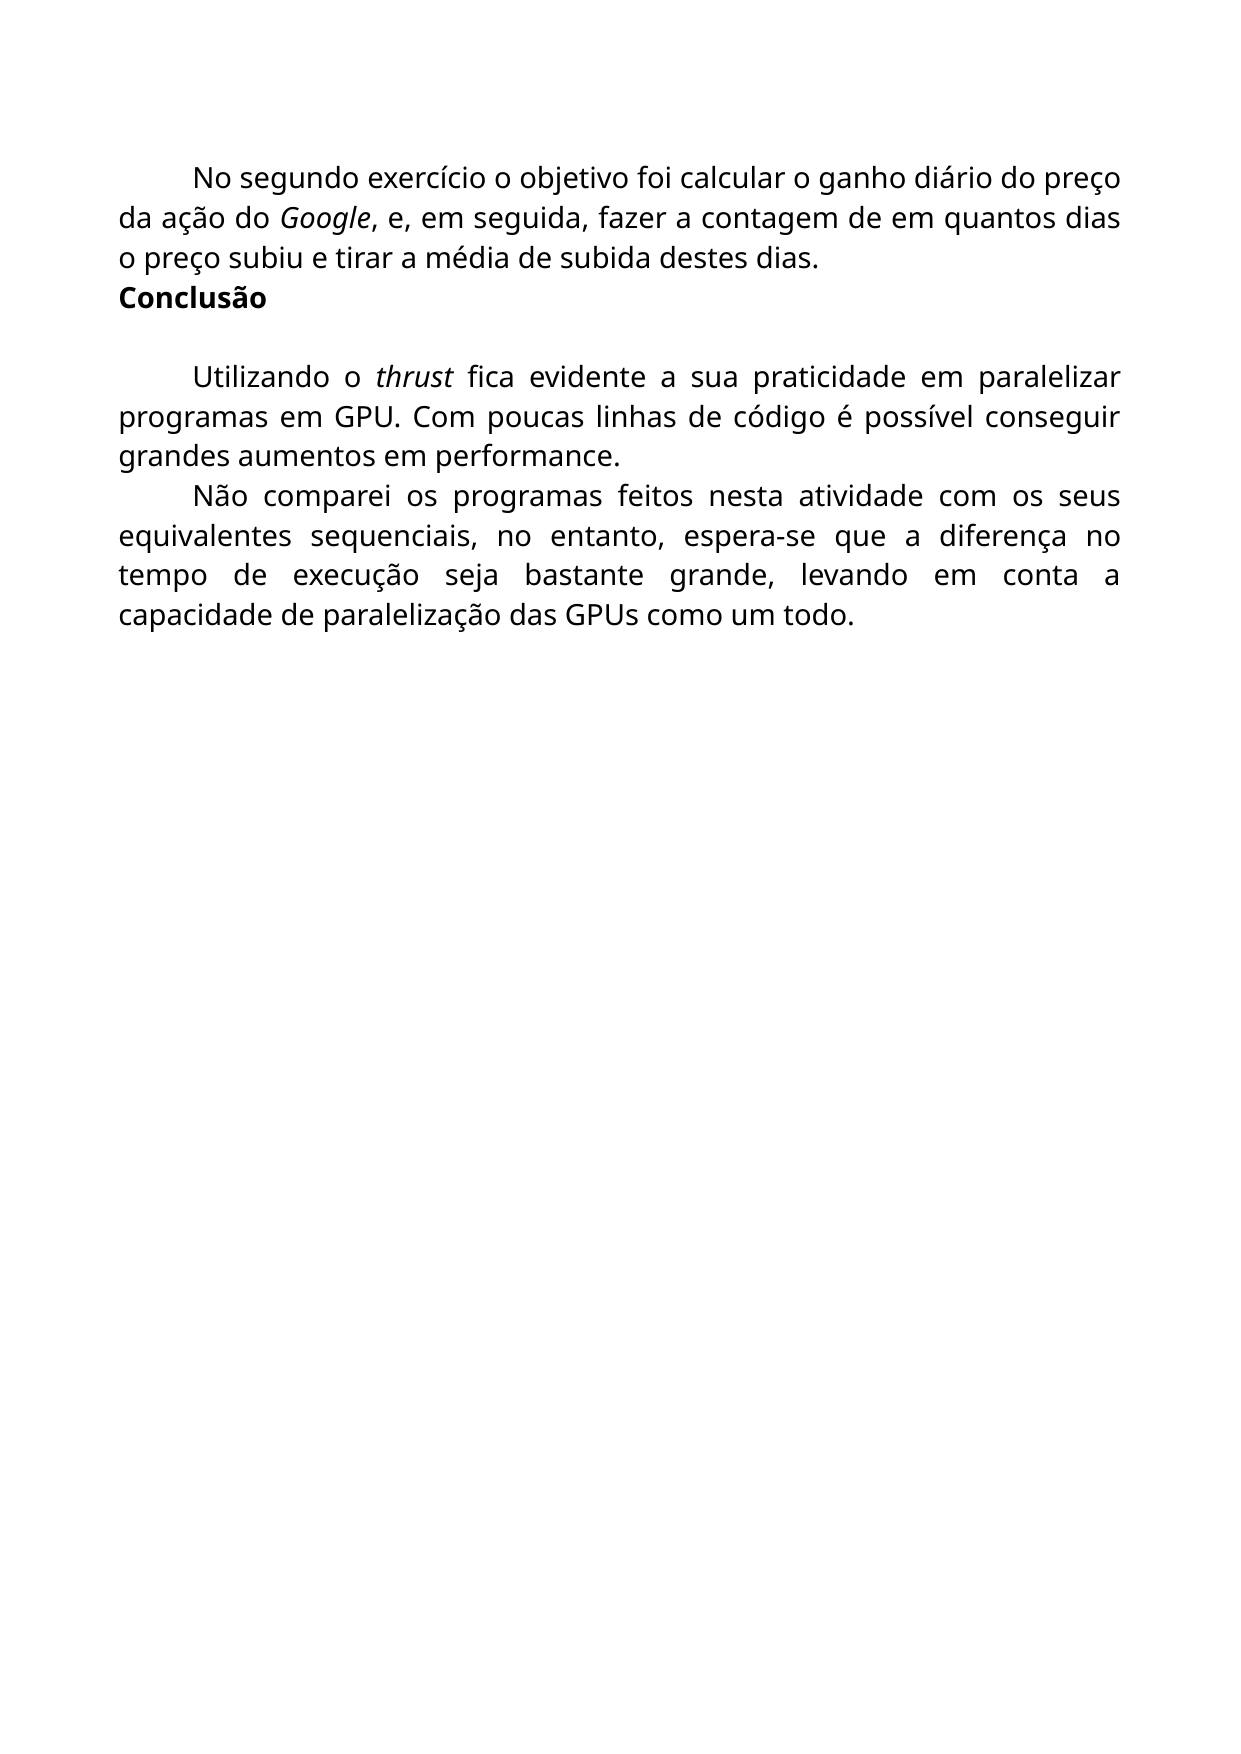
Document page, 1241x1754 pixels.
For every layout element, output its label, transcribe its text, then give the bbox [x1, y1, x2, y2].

text Conclusão [118, 277, 1122, 317]
text Utilizando o thrust fica evidente a sua praticidade em paralelizar programas em GPU. Com poucas linhas de código é possível conseguir grandes aumentos em performance. [118, 356, 1122, 475]
text Não comparei os programas feitos nesta atividade com os seus equivalentes sequenciais, no entanto, espera-se que a diferença no tempo de execução seja bastante grande, levando em conta a capacidade de paralelização das GPUs como um todo. [118, 475, 1122, 634]
text No segundo exercício o objetivo foi calcular o ganho diário do preço da ação do Google, e, em seguida, fazer a contagem de em quantos dias o preço subiu e tirar a média de subida destes dias. [118, 158, 1122, 277]
